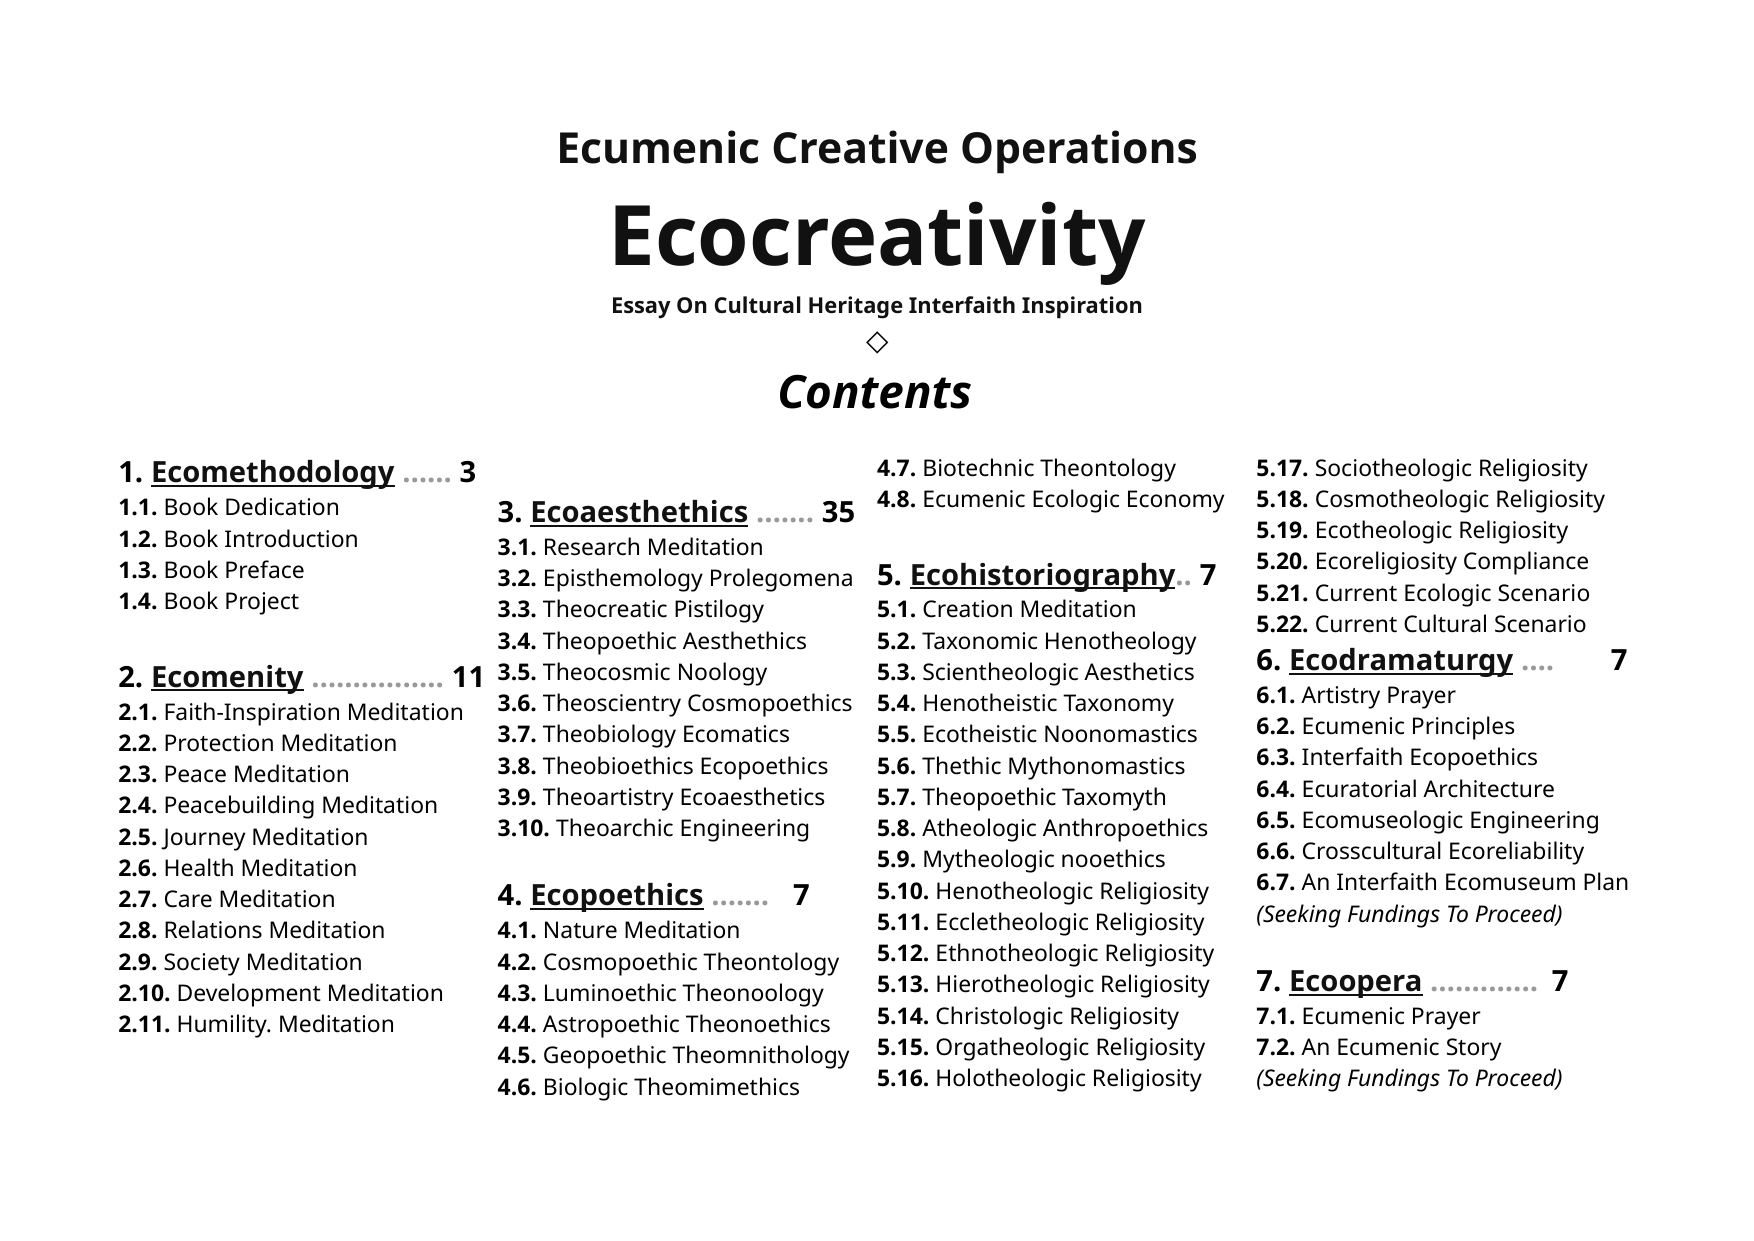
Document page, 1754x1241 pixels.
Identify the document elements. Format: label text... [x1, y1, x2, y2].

text 5.12. Ethnotheologic Religiosity [877, 937, 1256, 968]
text 5.3. Scientheologic Aesthetics [877, 656, 1256, 687]
text 5.7. Theopoethic Taxomyth [877, 781, 1256, 812]
text 5.10. Henotheologic Religiosity [877, 875, 1256, 906]
text 5. Ecohistoriography.. 7 [877, 554, 1256, 593]
text 6. Ecodramaturgy …. 7 [1256, 639, 1636, 679]
text 2. Ecomenity …............. 11 [118, 656, 497, 696]
text 2.5. Journey Meditation [118, 821, 497, 852]
text (Seeking Fundings To Proceed) [1256, 897, 1636, 929]
text 4.5. Geopoethic Theomnithology [497, 1039, 877, 1071]
text 5.11. Eccletheologic Religiosity [877, 906, 1256, 937]
text 3.3. Theocreatic Pistilogy [497, 593, 877, 625]
text 4.4. Astropoethic Theonoethics [497, 1008, 877, 1039]
text 1.3. Book Preface [118, 554, 497, 585]
text 3. Ecoaesthethics ….... 35 [497, 491, 877, 531]
text 3.9. Theoartistry Ecoaesthetics [497, 781, 877, 812]
text 5.20. Ecoreligiosity Compliance [1256, 545, 1636, 577]
text 2.9. Society Meditation [118, 946, 497, 977]
text 6.3. Interfaith Ecopoethics [1256, 741, 1636, 772]
text 3.1. Research Meditation [497, 531, 877, 562]
text 4.3. Luminoethic Theonoology [497, 977, 877, 1008]
text 7.1. Ecumenic Prayer [1256, 1000, 1636, 1031]
text 5.22. Current Cultural Scenario [1256, 608, 1636, 639]
text 3.10. Theoarchic Engineering [497, 812, 877, 843]
text 6.4. Ecuratorial Architecture [1256, 772, 1636, 804]
text 4.8. Ecumenic Ecologic Economy [877, 483, 1256, 514]
text 3.7. Theobiology Ecomatics [497, 718, 877, 750]
text 4.1. Nature Meditation [497, 914, 877, 946]
text 5.4. Henotheistic Taxonomy [877, 687, 1256, 718]
text 7. Ecoopera ….......... 7 [1256, 960, 1636, 1000]
text 5.19. Ecotheologic Religiosity [1256, 514, 1636, 545]
text 4.7. Biotechnic Theontology [877, 452, 1256, 483]
text 5.15. Orgatheologic Religiosity [877, 1031, 1256, 1062]
text 2.1. Faith-Inspiration Meditation [118, 696, 497, 727]
text 3.4. Theopoethic Aesthethics [497, 625, 877, 656]
text 2.4. Peacebuilding Meditation [118, 789, 497, 821]
text 5.18. Cosmotheologic Religiosity [1256, 483, 1636, 514]
text 2.2. Protection Meditation [118, 727, 497, 758]
text Contents [118, 359, 1636, 422]
text 1.1. Book Dedication [118, 491, 497, 522]
text 3.5. Theocosmic Noology [497, 656, 877, 687]
text 6.5. Ecomuseologic Engineering [1256, 804, 1636, 835]
text 2.11. Humility. Meditation [118, 1008, 497, 1039]
text 3.8. Theobioethics Ecopoethics [497, 750, 877, 781]
text 5.2. Taxonomic Henotheology [877, 625, 1256, 656]
text 5.1. Creation Meditation [877, 593, 1256, 625]
text 4.2. Cosmopoethic Theontology [497, 946, 877, 977]
text 2.10. Development Meditation [118, 977, 497, 1008]
text 1.2. Book Introduction [118, 522, 497, 554]
text 1. Ecomethodology …... 3 [118, 452, 497, 491]
text 4. Ecopoethics ....... 7 [497, 875, 877, 914]
text 4.6. Biologic Theomimethics [497, 1071, 877, 1102]
text 5.8. Atheologic Anthropoethics [877, 812, 1256, 843]
text 5.17. Sociotheologic Religiosity [1256, 452, 1636, 483]
text 6.1. Artistry Prayer [1256, 679, 1636, 710]
text 5.21. Current Ecologic Scenario [1256, 577, 1636, 608]
text Ecumenic Creative Operations [118, 118, 1636, 176]
text 2.8. Relations Meditation [118, 914, 497, 946]
text 2.7. Care Meditation [118, 883, 497, 914]
text 5.14. Christologic Religiosity [877, 1000, 1256, 1031]
text 5.6. Thethic Mythonomastics [877, 750, 1256, 781]
text 2.3. Peace Meditation [118, 758, 497, 789]
text 6.6. Crosscultural Ecoreliability [1256, 835, 1636, 866]
text 6.2. Ecumenic Principles [1256, 710, 1636, 741]
text Essay On Cultural Heritage Interfaith Inspiration [118, 290, 1636, 320]
text 2.6. Health Meditation [118, 852, 497, 883]
text 6.7. An Interfaith Ecomuseum Plan [1256, 866, 1636, 897]
text ◇ [118, 320, 1636, 359]
text 5.9. Mytheologic nooethics [877, 843, 1256, 875]
text 5.16. Holotheologic Religiosity [877, 1062, 1256, 1093]
text 1.4. Book Project [118, 585, 497, 616]
text 7.2. An Ecumenic Story (Seeking Fundings To Proceed) [1256, 1031, 1636, 1093]
text 5.5. Ecotheistic Noonomastics [877, 718, 1256, 750]
text Ecocreativity [118, 176, 1636, 290]
text 5.13. Hierotheologic Religiosity [877, 968, 1256, 1000]
text 3.2. Episthemology Prolegomena [497, 562, 877, 593]
text 3.6. Theoscientry Cosmopoethics [497, 687, 877, 718]
